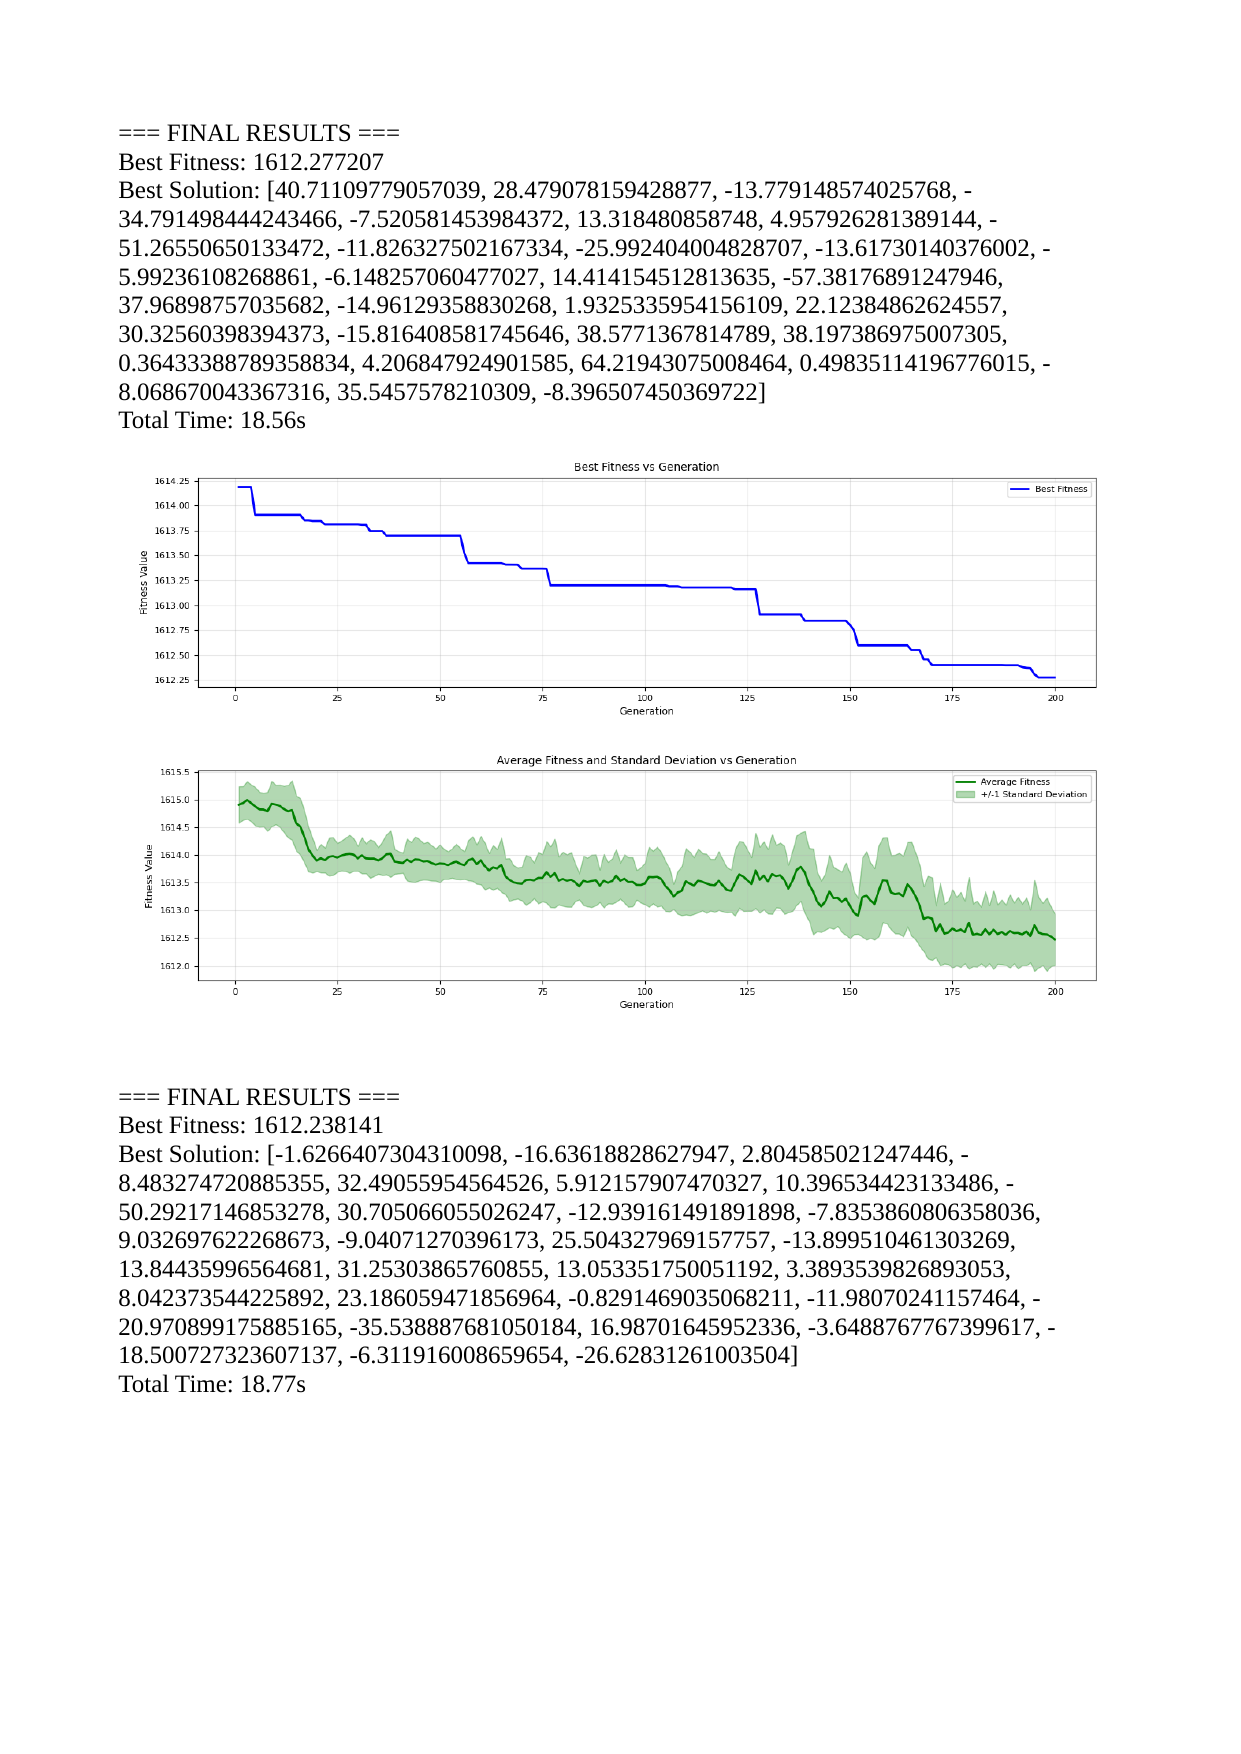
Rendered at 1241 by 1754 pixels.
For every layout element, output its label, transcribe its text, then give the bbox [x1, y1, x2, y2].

text Total Time: 18.77s [118, 1369, 1122, 1398]
text Best Solution: [40.71109779057039, 28.479078159428877, -13.779148574025768, -34.791498444243466, -7.520581453984372, 13.318480858748, 4.957926281389144, -51.26550650133472, -11.826327502167334, -25.992404004828707, -13.61730140376002, -5.99236108268861, -6.148257060477027, 14.414154512813635, -57.38176891247946, 37.96898757035682, -14.96129358830268, 1.9325335954156109, 22.12384862624557, 30.32560398394373, -15.816408581745646, 38.5771367814789, 38.197386975007305, 0.36433388789358834, 4.206847924901585, 64.21943075008464, 0.49835114196776015, -8.068670043367316, 35.5457578210309, -8.396507450369722] [118, 176, 1122, 406]
text === FINAL RESULTS === [118, 118, 1122, 147]
text Total Time: 18.56s [118, 406, 1122, 434]
text Best Fitness: 1612.277207 [118, 147, 1122, 176]
text Best Solution: [-1.6266407304310098, -16.63618828627947, 2.804585021247446, -8.483274720885355, 32.49055954564526, 5.912157907470327, 10.396534423133486, -50.29217146853278, 30.705066055026247, -12.939161491891898, -7.8353860806358036, 9.032697622268673, -9.04071270396173, 25.504327969157757, -13.899510461303269, 13.84435996564681, 31.25303865760855, 13.053351750051192, 3.3893539826893053, 8.042373544225892, 23.186059471856964, -0.8291469035068211, -11.98070241157464, -20.970899175885165, -35.538887681050184, 16.98701645952336, -3.6488767767399617, -18.500727323607137, -6.311916008659654, -26.62831261003504] [118, 1139, 1122, 1369]
picture [118, 460, 1123, 1025]
text === FINAL RESULTS === [118, 1082, 1122, 1111]
text Best Fitness: 1612.238141 [118, 1111, 1122, 1139]
